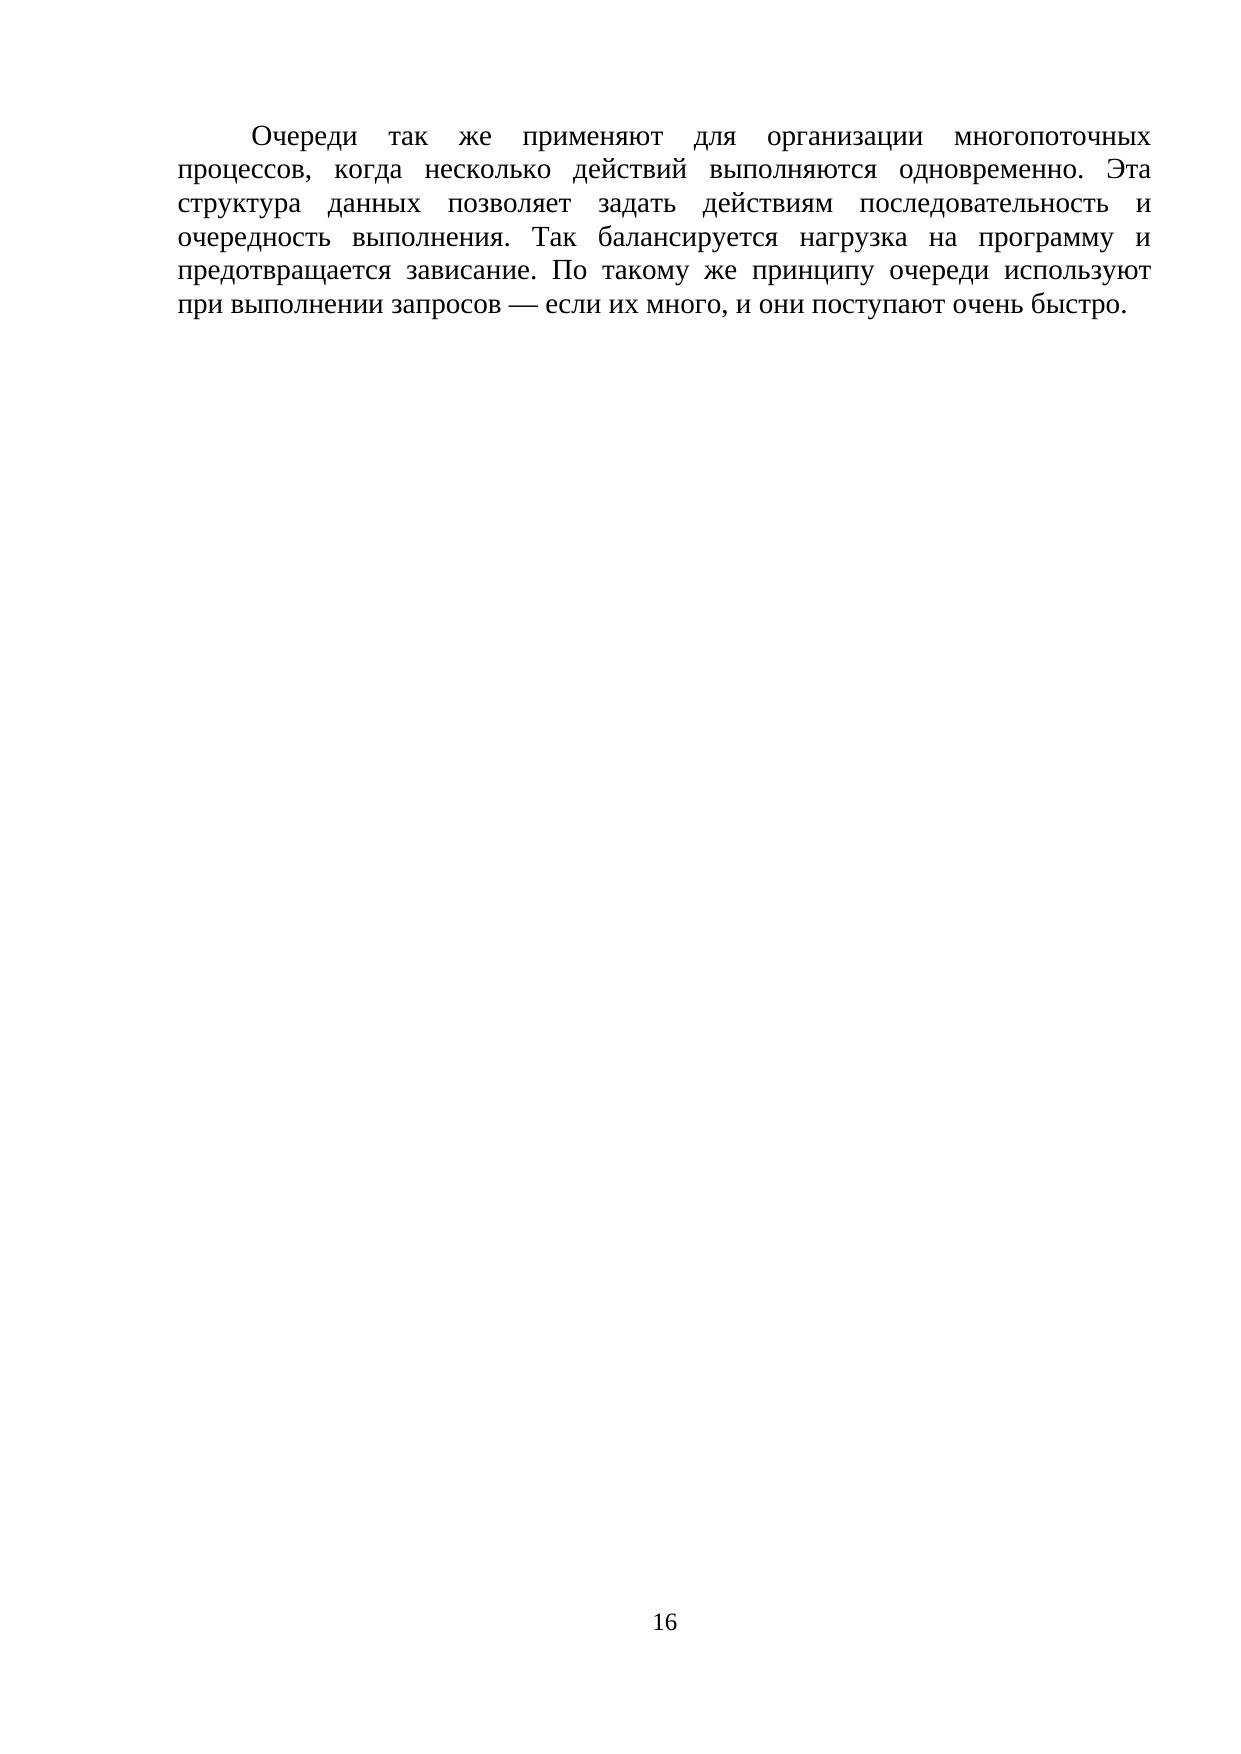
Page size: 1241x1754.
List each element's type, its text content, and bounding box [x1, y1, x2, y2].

text Очереди так же применяют для организации многопоточных процессов, когда несколько действий выполняются одновременно. Эта структура данных позволяет задать действиям последовательность и очередность выполнения. Так балансируется нагрузка на программу и предотвращается зависание. По такому же принципу очереди используют при выполнении запросов — если их много, и они поступают очень быстро. [177, 118, 1152, 319]
